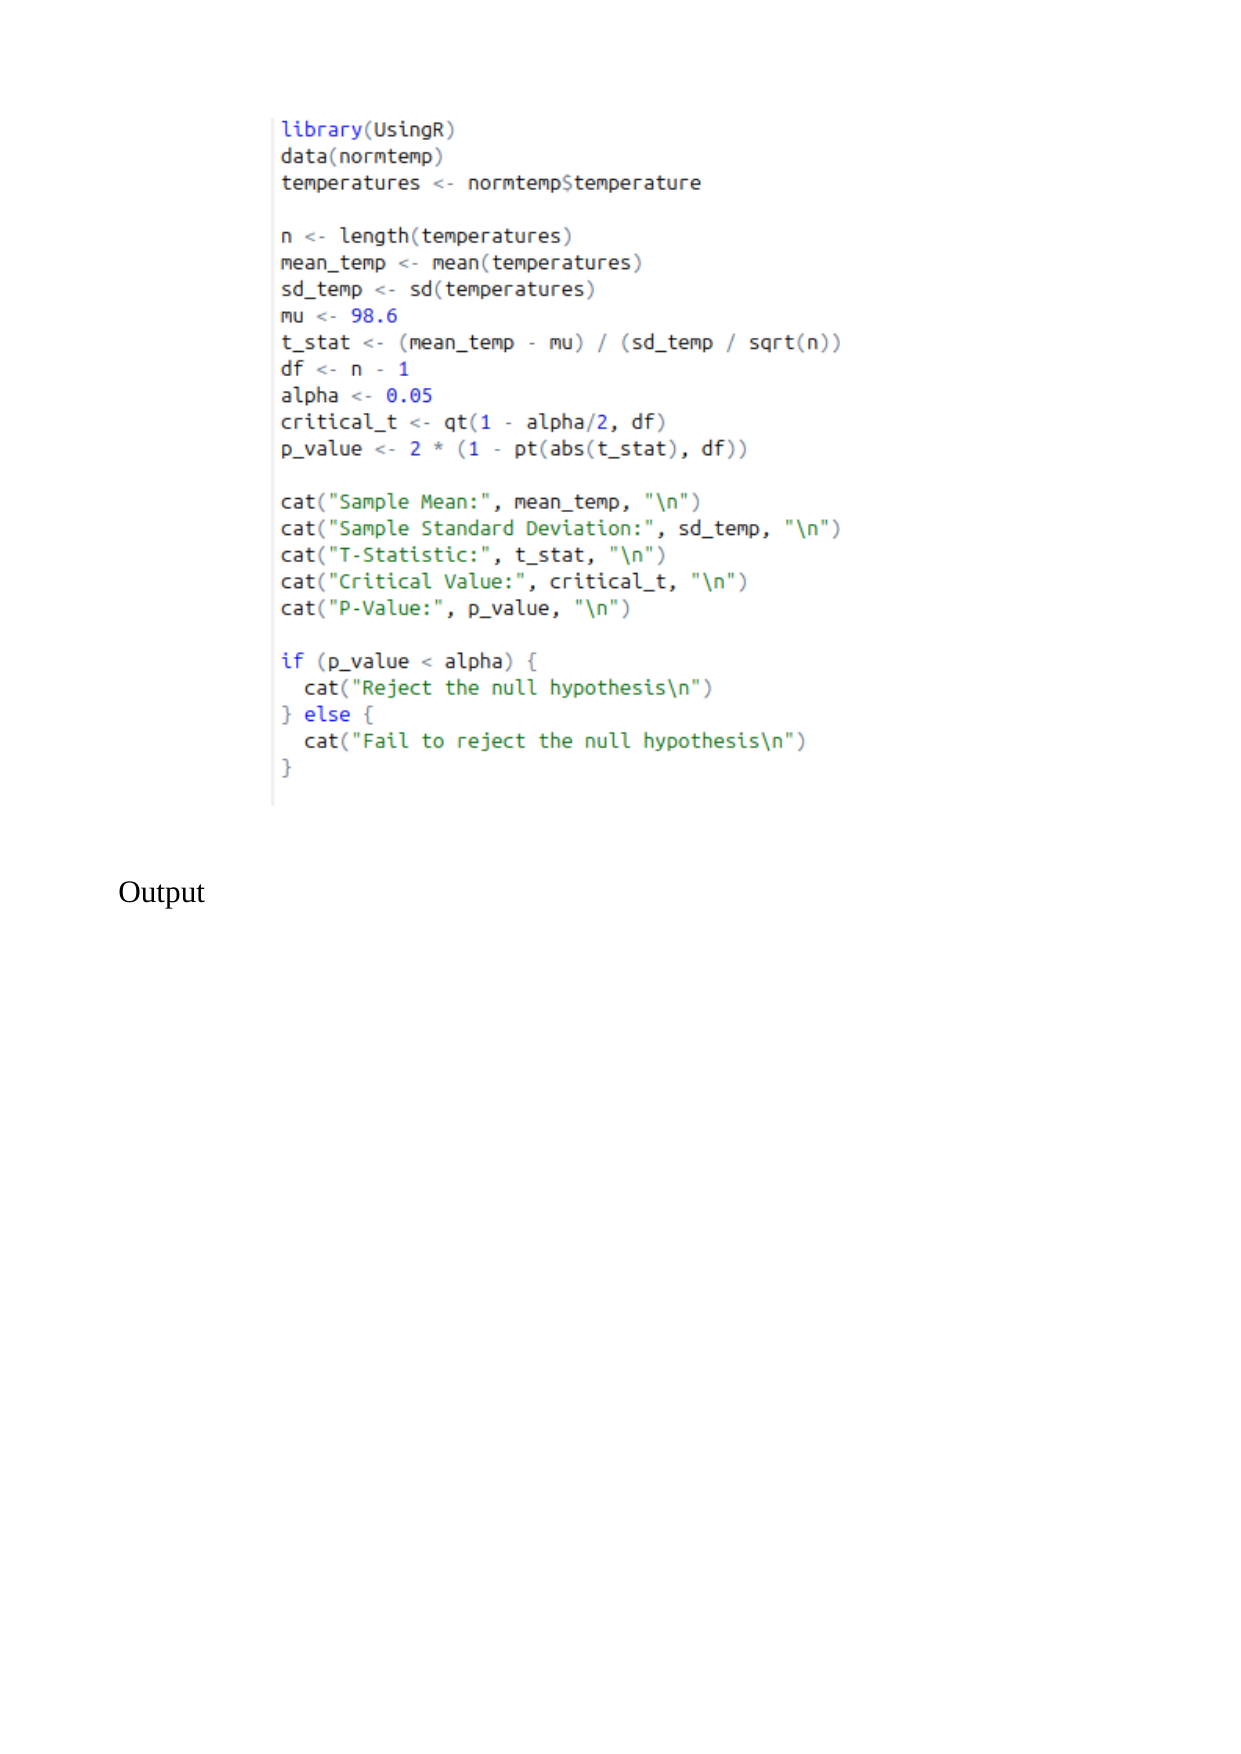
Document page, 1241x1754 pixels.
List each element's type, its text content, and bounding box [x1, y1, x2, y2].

picture [271, 118, 970, 806]
text Output [118, 873, 1122, 909]
